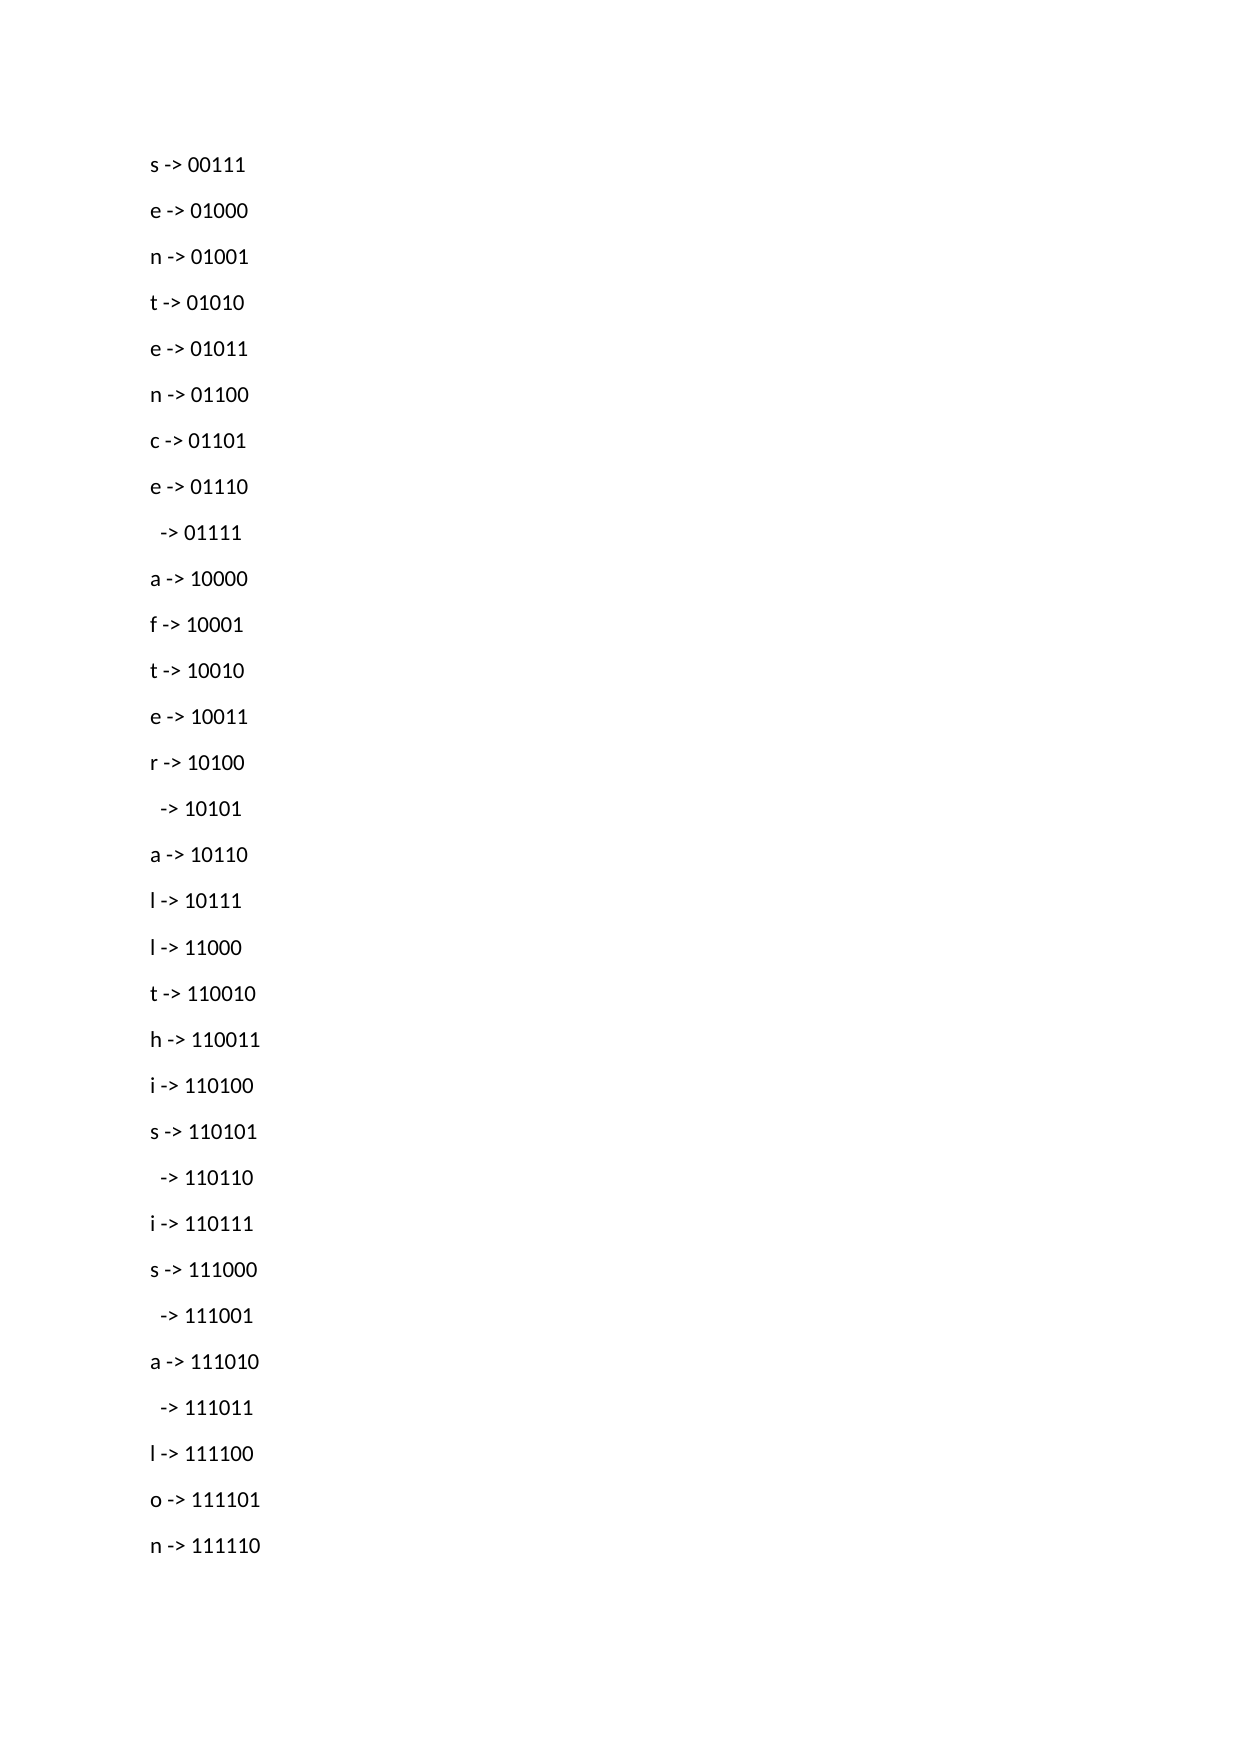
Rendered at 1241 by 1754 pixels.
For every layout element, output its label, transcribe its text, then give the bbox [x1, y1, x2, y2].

text i -> 110100 [150, 1071, 1090, 1099]
text s -> 00111 [150, 150, 1090, 178]
text f -> 10001 [150, 610, 1090, 638]
text -> 110110 [150, 1163, 1090, 1191]
text -> 10101 [150, 794, 1090, 823]
text -> 111011 [150, 1393, 1090, 1421]
text e -> 10011 [150, 702, 1090, 731]
text r -> 10100 [150, 748, 1090, 777]
text n -> 01100 [150, 380, 1090, 408]
text t -> 110010 [150, 979, 1090, 1007]
text c -> 01101 [150, 426, 1090, 454]
text l -> 11000 [150, 933, 1090, 961]
text n -> 01001 [150, 242, 1090, 270]
text n -> 111110 [150, 1531, 1090, 1559]
text -> 111001 [150, 1301, 1090, 1329]
text e -> 01110 [150, 472, 1090, 500]
text a -> 10110 [150, 841, 1090, 869]
text h -> 110011 [150, 1025, 1090, 1053]
text a -> 111010 [150, 1347, 1090, 1375]
text l -> 111100 [150, 1439, 1090, 1467]
text -> 01111 [150, 518, 1090, 546]
text i -> 110111 [150, 1209, 1090, 1237]
text e -> 01000 [150, 196, 1090, 224]
text a -> 10000 [150, 564, 1090, 592]
text l -> 10111 [150, 887, 1090, 915]
text s -> 110101 [150, 1117, 1090, 1145]
text s -> 111000 [150, 1255, 1090, 1283]
text o -> 111101 [150, 1485, 1090, 1513]
text e -> 01011 [150, 334, 1090, 362]
text t -> 10010 [150, 656, 1090, 684]
text t -> 01010 [150, 288, 1090, 316]
